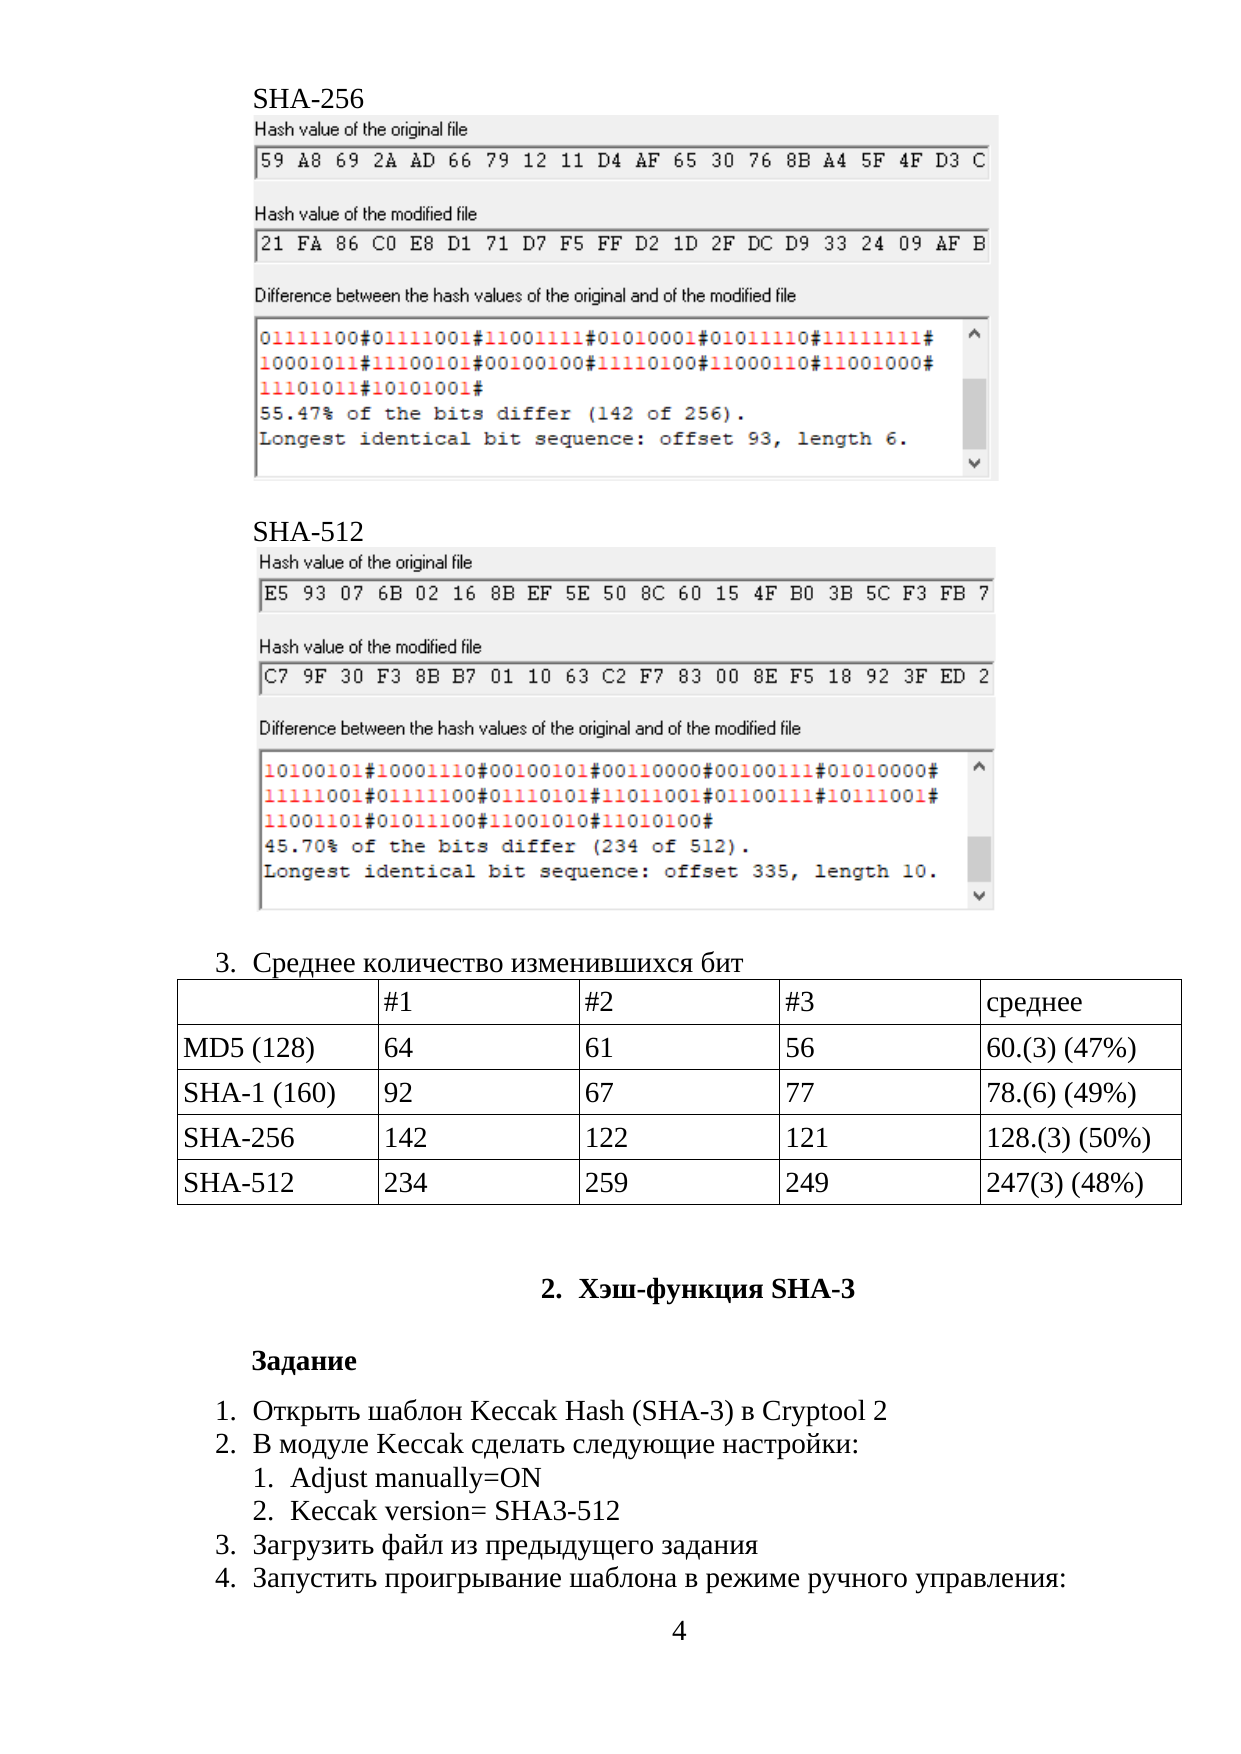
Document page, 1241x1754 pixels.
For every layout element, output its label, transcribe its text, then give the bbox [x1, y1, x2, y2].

table_cell 234 [379, 1160, 579, 1204]
table_cell 60.(3) (47%) [981, 1025, 1181, 1069]
table_cell SHA-256 [178, 1115, 378, 1159]
list Загрузить файл из предыдущего задания [215, 1527, 1181, 1561]
list Keccak version= SHA3-512 [252, 1493, 1181, 1527]
table_header [178, 980, 378, 1024]
list Adjust manually=ON [252, 1460, 1181, 1493]
table_cell 122 [580, 1115, 779, 1159]
table_header #1 [379, 980, 579, 1024]
table_cell 128.(3) (50%) [981, 1115, 1181, 1159]
table_header #2 [580, 980, 779, 1024]
table_cell 247(3) (48%) [981, 1160, 1181, 1204]
table_cell 61 [580, 1025, 779, 1069]
picture [256, 547, 996, 912]
table_cell 78.(6) (49%) [981, 1070, 1181, 1114]
table_header #3 [780, 980, 980, 1024]
picture [253, 115, 999, 481]
subtitle Хэш-функция SHA-3 [215, 1271, 1181, 1305]
table_cell 142 [379, 1115, 579, 1159]
table_cell 92 [379, 1070, 579, 1114]
list SHA-256 [215, 81, 1181, 115]
list Открыть шаблон Keccak Hash (SHA-3) в Cryptool 2 [215, 1393, 1181, 1426]
table_cell 64 [379, 1025, 579, 1069]
list В модуле Keccak сделать следующие настройки: [215, 1426, 1181, 1460]
table_cell 259 [580, 1160, 779, 1204]
table_cell 77 [780, 1070, 980, 1114]
table_cell MD5 (128) [178, 1025, 378, 1069]
table_cell SHA-1 (160) [178, 1070, 378, 1114]
subtitle Задание [177, 1343, 1181, 1376]
table_cell 249 [780, 1160, 980, 1204]
table_cell SHA-512 [178, 1160, 378, 1204]
table_header среднее [981, 980, 1181, 1024]
list Среднее количество изменившихся бит [215, 945, 1181, 979]
table_cell 67 [580, 1070, 779, 1114]
table_cell 121 [780, 1115, 980, 1159]
list Запустить проигрывание шаблона в режиме ручного управления: [215, 1561, 1181, 1594]
table_cell 56 [780, 1025, 980, 1069]
list SHA-512 [215, 514, 1181, 548]
